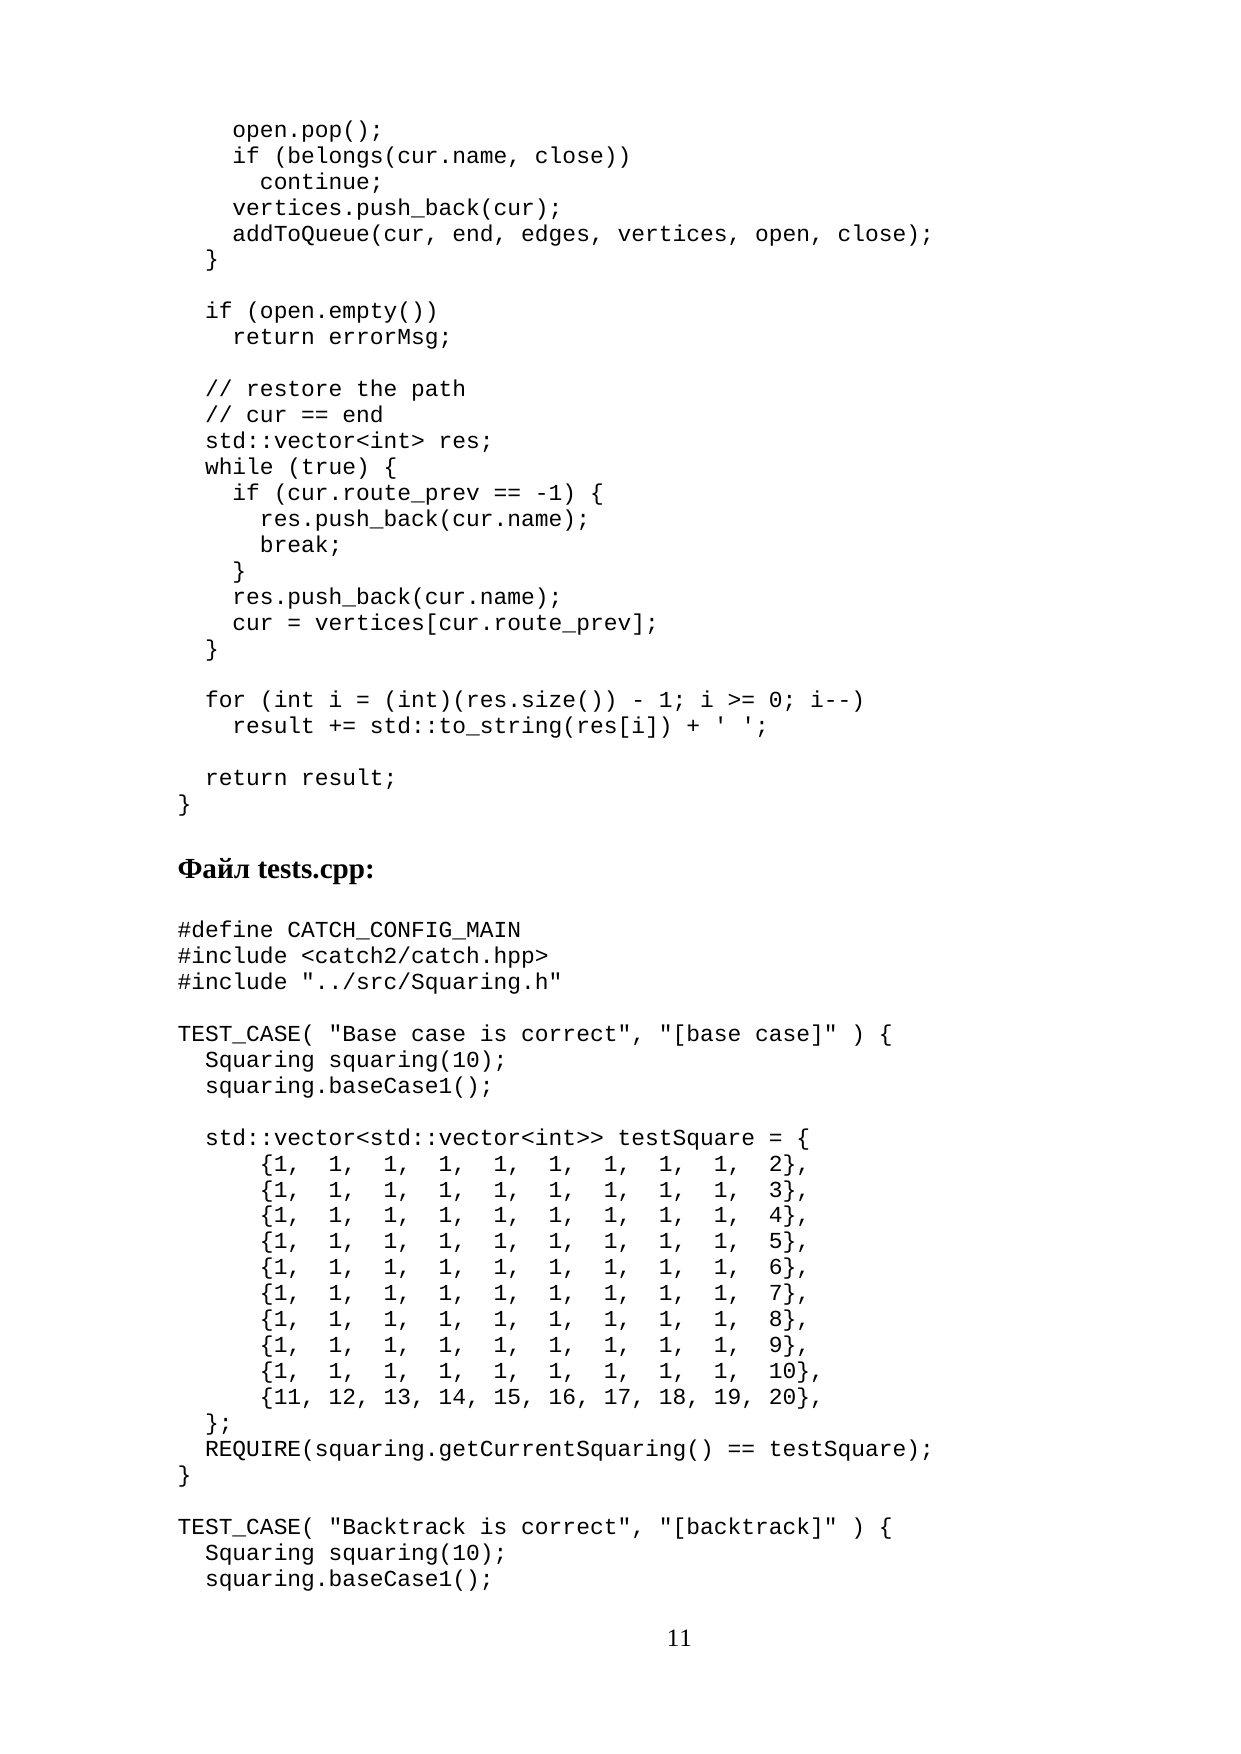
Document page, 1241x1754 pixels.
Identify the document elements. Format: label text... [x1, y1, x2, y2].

text #define CATCH_CONFIG_MAIN [177, 918, 1181, 944]
text } [177, 792, 1181, 818]
text {11, 12, 13, 14, 15, 16, 17, 18, 19, 20}, [177, 1385, 1181, 1411]
text return result; [177, 767, 1181, 792]
text result += std::to_string(res[i]) + ' '; [177, 715, 1181, 741]
text cur = vertices[cur.route_prev]; [177, 611, 1181, 637]
text } [177, 637, 1181, 663]
text vertices.push_back(cur); [177, 196, 1181, 222]
text {1, 1, 1, 1, 1, 1, 1, 1, 1, 6}, [177, 1256, 1181, 1282]
text break; [177, 533, 1181, 559]
text return errorMsg; [177, 326, 1181, 352]
text if (open.empty()) [177, 300, 1181, 326]
text } [177, 248, 1181, 274]
text std::vector<int> res; [177, 429, 1181, 455]
text open.pop(); [177, 118, 1181, 144]
text {1, 1, 1, 1, 1, 1, 1, 1, 1, 5}, [177, 1230, 1181, 1256]
text Файл tests.cpp: [177, 851, 1181, 885]
text std::vector<std::vector<int>> testSquare = { [177, 1126, 1181, 1152]
text {1, 1, 1, 1, 1, 1, 1, 1, 1, 9}, [177, 1333, 1181, 1359]
text } [177, 1463, 1181, 1489]
text }; [177, 1411, 1181, 1437]
text continue; [177, 170, 1181, 196]
text squaring.baseCase1(); [177, 1074, 1181, 1100]
text Squaring squaring(10); [177, 1048, 1181, 1074]
text res.push_back(cur.name); [177, 585, 1181, 611]
text // restore the path [177, 377, 1181, 403]
text {1, 1, 1, 1, 1, 1, 1, 1, 1, 3}, [177, 1178, 1181, 1204]
text } [177, 559, 1181, 585]
text REQUIRE(squaring.getCurrentSquaring() == testSquare); [177, 1437, 1181, 1463]
text #include <catch2/catch.hpp> [177, 944, 1181, 970]
text addToQueue(cur, end, edges, vertices, open, close); [177, 222, 1181, 248]
text {1, 1, 1, 1, 1, 1, 1, 1, 1, 4}, [177, 1204, 1181, 1230]
text {1, 1, 1, 1, 1, 1, 1, 1, 1, 8}, [177, 1308, 1181, 1333]
text TEST_CASE( "Base case is correct", "[base case]" ) { [177, 1022, 1181, 1048]
text res.push_back(cur.name); [177, 507, 1181, 533]
text if (cur.route_prev == -1) { [177, 481, 1181, 507]
text squaring.baseCase1(); [177, 1567, 1181, 1593]
text while (true) { [177, 455, 1181, 481]
text if (belongs(cur.name, close)) [177, 144, 1181, 170]
text // cur == end [177, 403, 1181, 429]
text #include "../src/Squaring.h" [177, 970, 1181, 996]
text for (int i = (int)(res.size()) - 1; i >= 0; i--) [177, 689, 1181, 715]
text TEST_CASE( "Backtrack is correct", "[backtrack]" ) { [177, 1515, 1181, 1541]
text {1, 1, 1, 1, 1, 1, 1, 1, 1, 10}, [177, 1359, 1181, 1385]
text {1, 1, 1, 1, 1, 1, 1, 1, 1, 2}, [177, 1152, 1181, 1178]
text Squaring squaring(10); [177, 1541, 1181, 1567]
text {1, 1, 1, 1, 1, 1, 1, 1, 1, 7}, [177, 1282, 1181, 1308]
